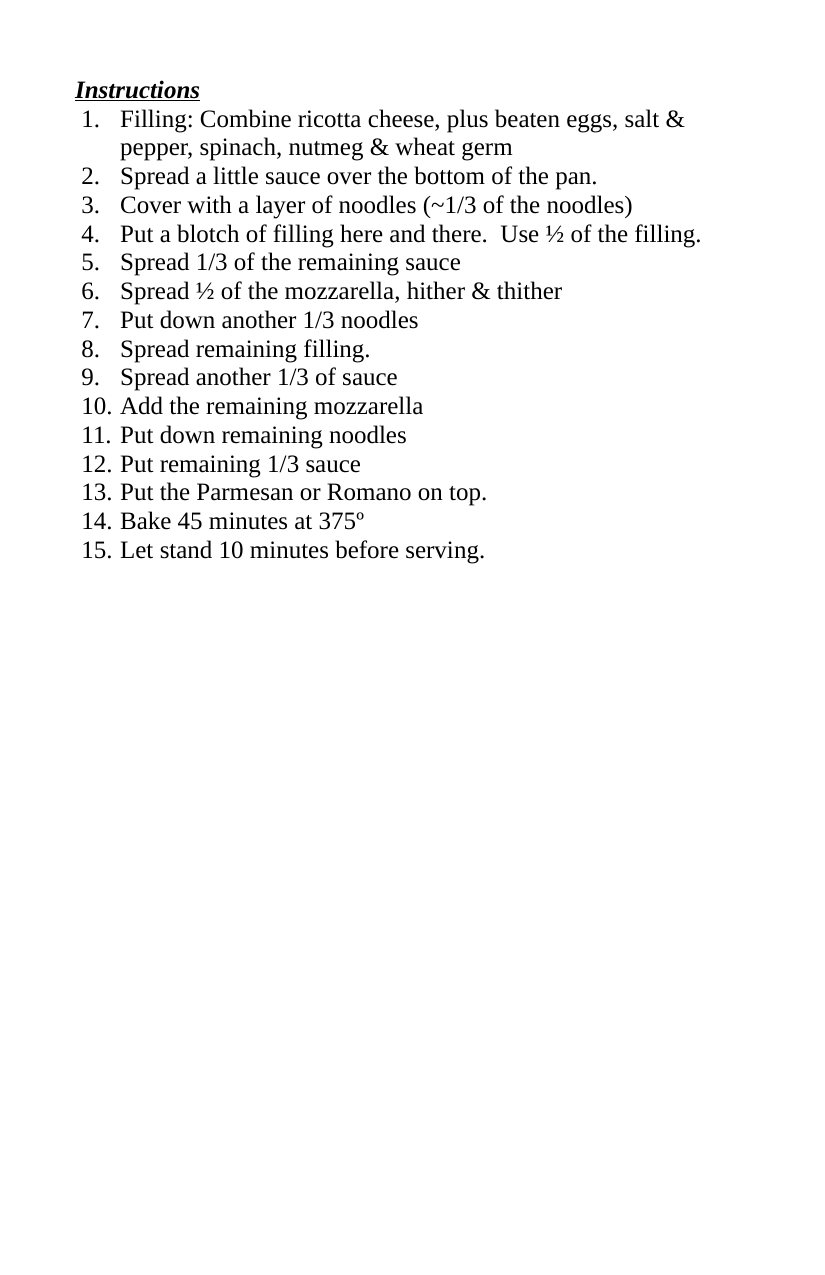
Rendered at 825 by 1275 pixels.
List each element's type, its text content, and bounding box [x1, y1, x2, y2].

list Put remaining 1/3 sauce [75, 449, 750, 477]
list Let stand 10 minutes before serving. [75, 535, 750, 592]
list Cover with a layer of noodles (~1/3 of the noodles) [75, 190, 750, 219]
list Spread a little sauce over the bottom of the pan. [75, 161, 750, 190]
list Filling: Combine ricotta cheese, plus beaten eggs, salt & pepper, spinach, nutmeg & wheat germ [75, 104, 750, 161]
list Spread 1/3 of the remaining sauce [75, 247, 750, 276]
list Put a blotch of filling here and there. Use ½ of the filling. [75, 219, 750, 247]
list Spread remaining filling. [75, 334, 750, 362]
list Put down another 1/3 noodles [75, 305, 750, 334]
list Bake 45 minutes at 375º [75, 506, 750, 535]
list Put down remaining noodles [75, 420, 750, 449]
list Spread another 1/3 of sauce [75, 362, 750, 391]
list Spread ½ of the mozzarella, hither & thither [75, 276, 750, 305]
list Put the Parmesan or Romano on top. [75, 477, 750, 506]
subtitle Instructions [75, 75, 750, 104]
list Add the remaining mozzarella [75, 391, 750, 420]
